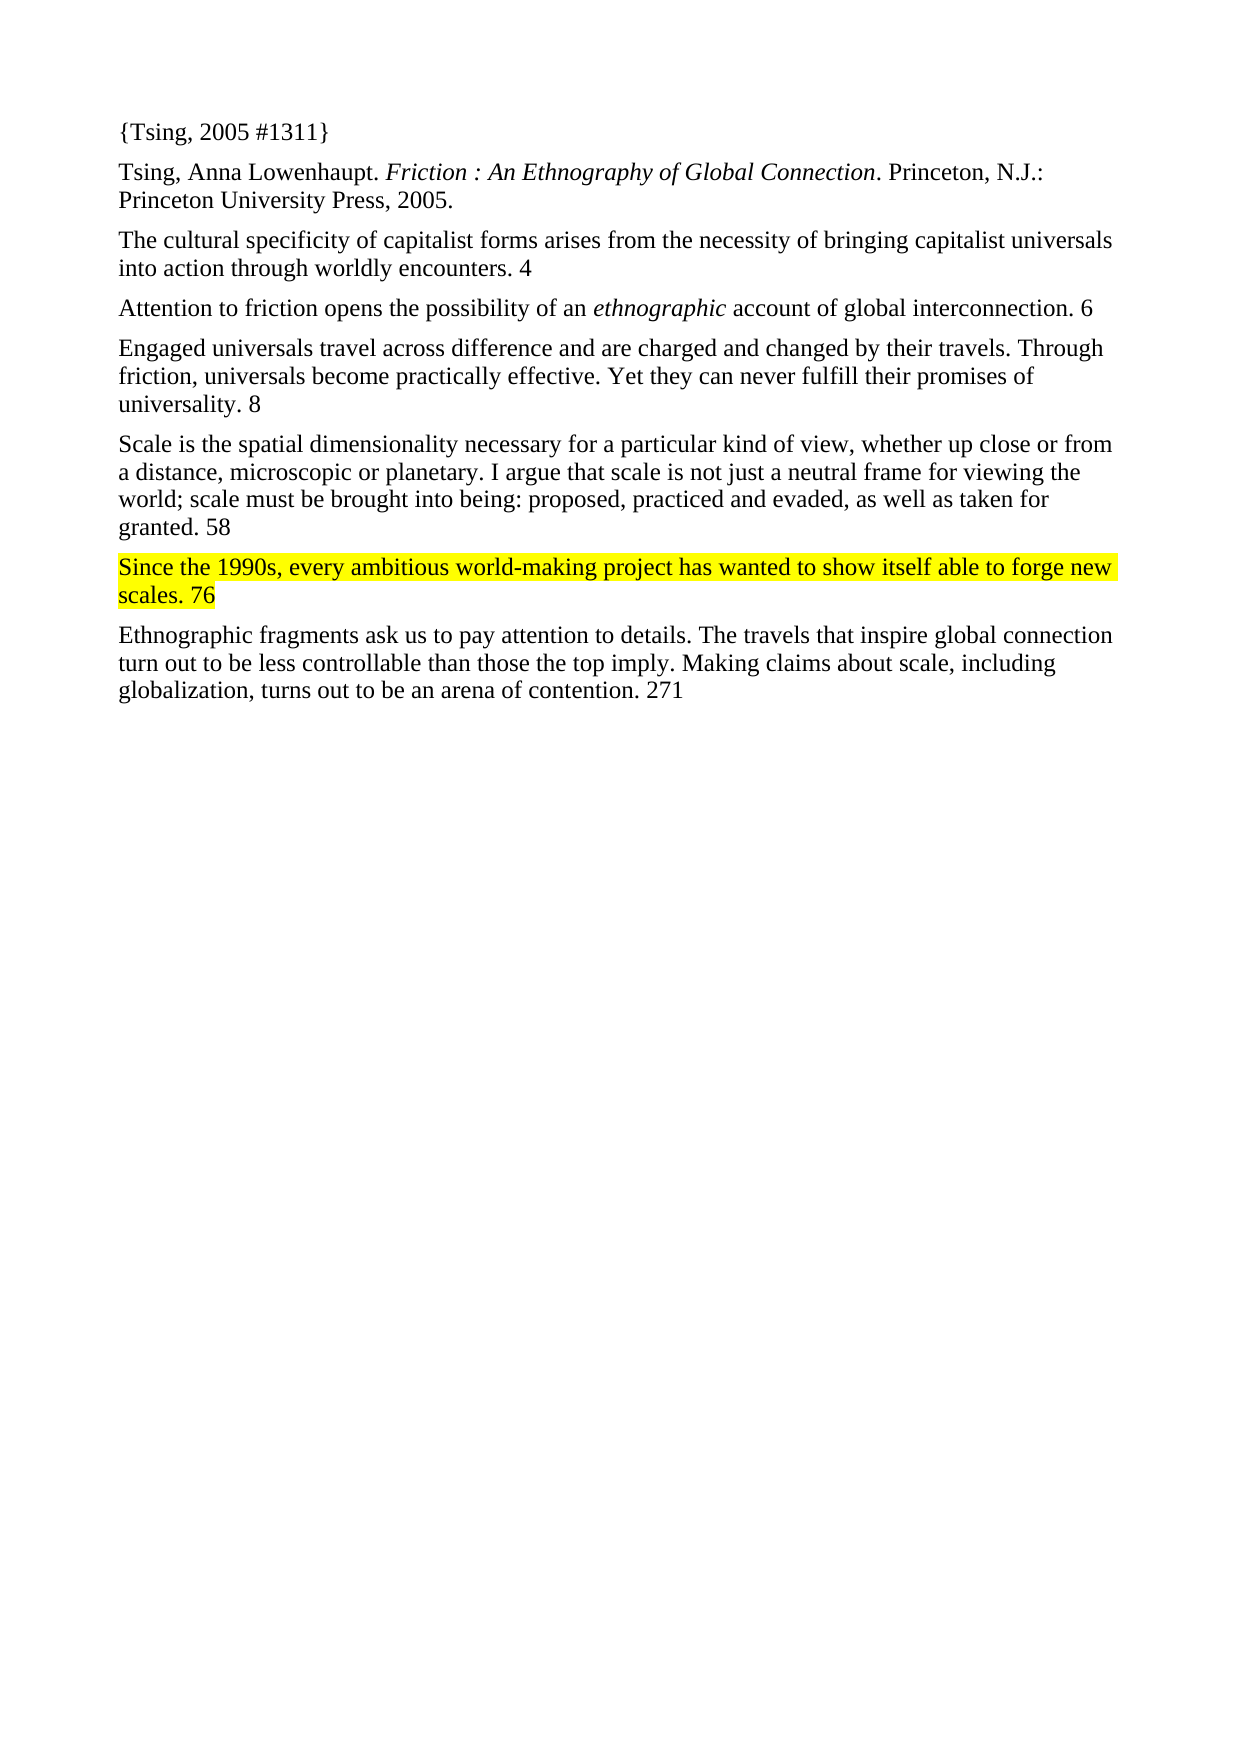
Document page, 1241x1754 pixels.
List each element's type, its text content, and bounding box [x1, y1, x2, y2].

text Tsing, Anna Lowenhaupt. Friction : An Ethnography of Global Connection. Princeton, N.J.: Princeton University Press, 2005. [118, 158, 1122, 214]
text Attention to friction opens the possibility of an ethnographic account of global interconnection. 6 [118, 294, 1122, 322]
text Since the 1990s, every ambitious world-making project has wanted to show itself able to forge new scales. 76 [118, 553, 1122, 609]
text Engaged universals travel across difference and are charged and changed by their travels. Through friction, universals become practically effective. Yet they can never fulfill their promises of universality. 8 [118, 334, 1122, 417]
text Scale is the spatial dimensionality necessary for a particular kind of view, whether up close or from a distance, microscopic or planetary. I argue that scale is not just a neutral frame for viewing the world; scale must be brought into being: proposed, practiced and evaded, as well as taken for granted. 58 [118, 430, 1122, 541]
text The cultural specificity of capitalist forms arises from the necessity of bringing capitalist universals into action through worldly encounters. 4 [118, 226, 1122, 282]
text Ethnographic fragments ask us to pay attention to details. The travels that inspire global connection turn out to be less controllable than those the top imply. Making claims about scale, including globalization, turns out to be an arena of contention. 271 [118, 621, 1122, 704]
text {Tsing, 2005 #1311} [118, 118, 1122, 146]
